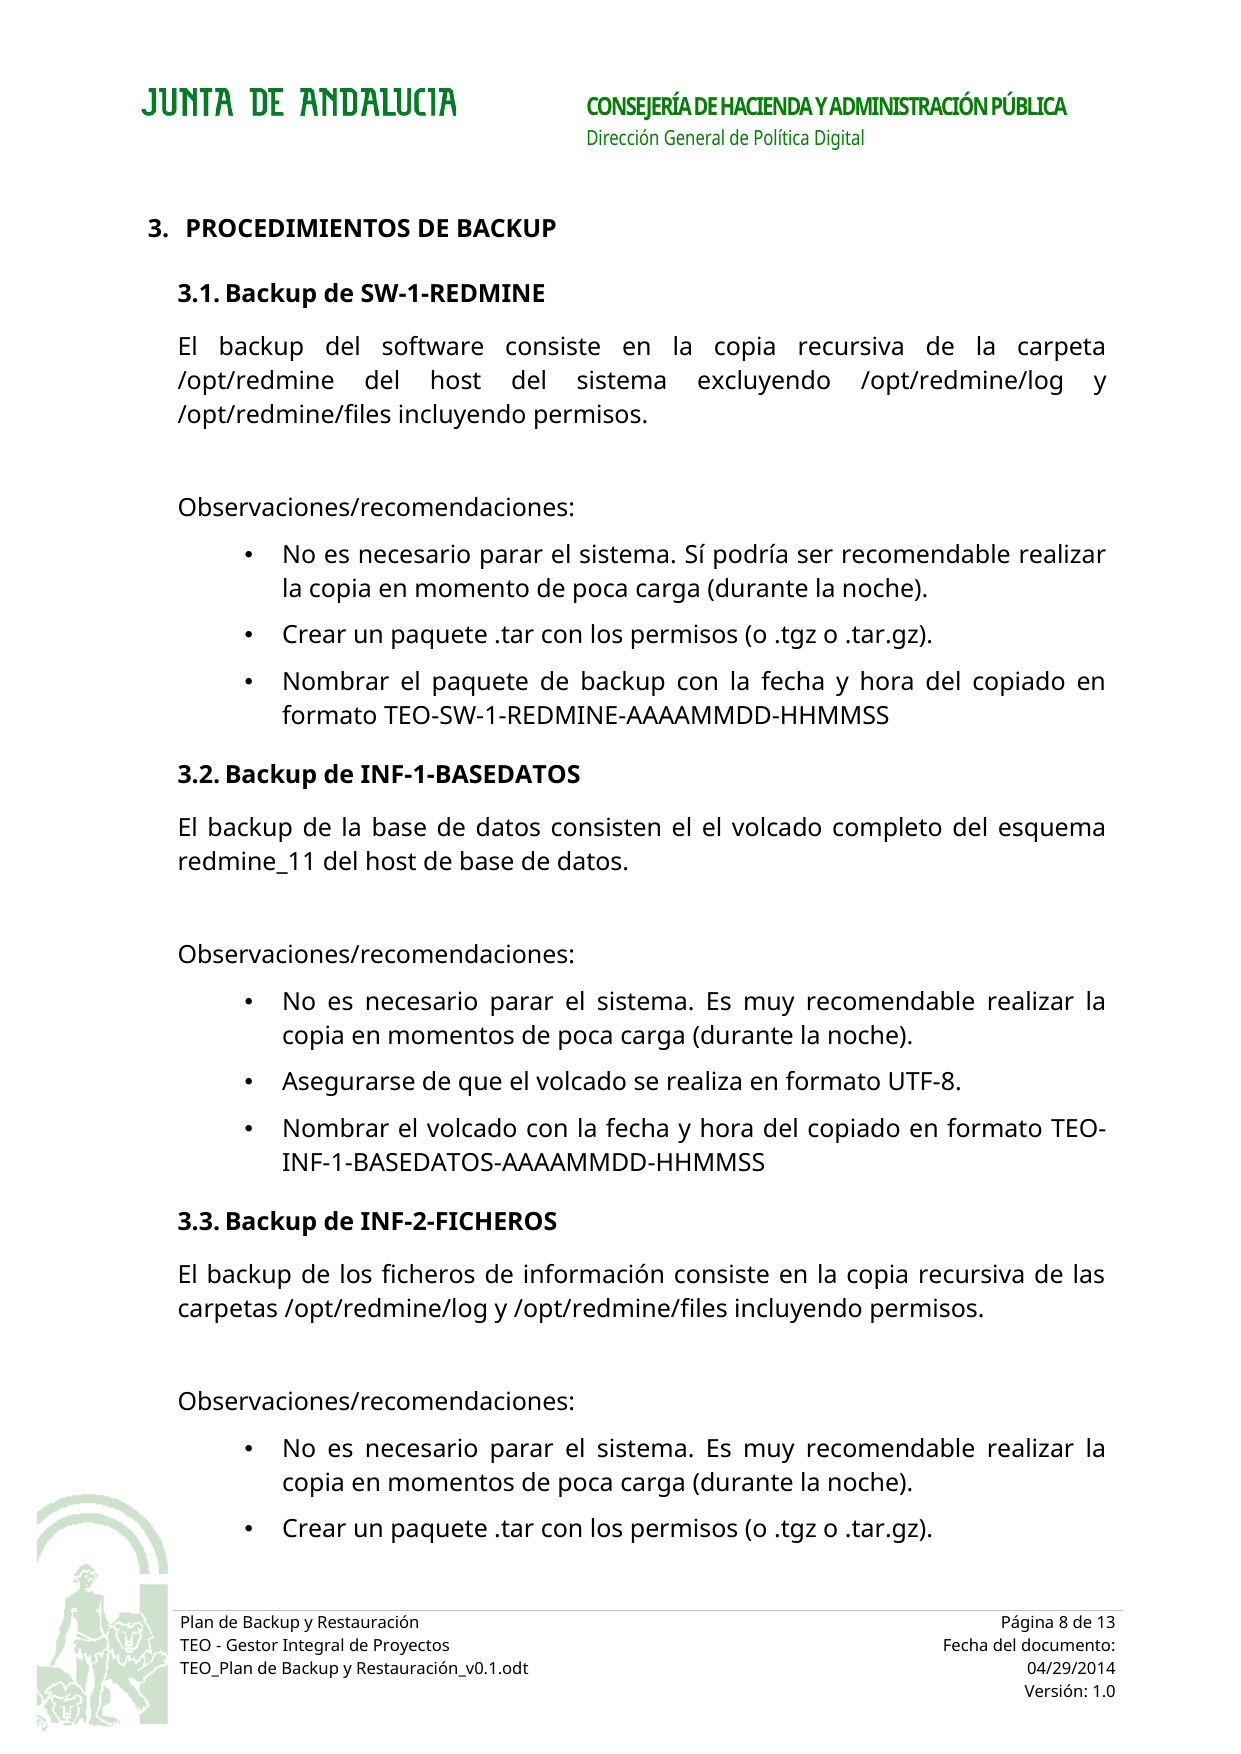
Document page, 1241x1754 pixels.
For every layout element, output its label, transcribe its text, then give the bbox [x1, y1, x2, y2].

text Observaciones/recomendaciones: [177, 937, 1107, 971]
picture [141, 88, 457, 116]
subtitle Procedimientos de Backup [148, 211, 1107, 244]
list No es necesario parar el sistema. Es muy recomendable realizar la copia en momentos de poca carga (durante la noche). [244, 1430, 1107, 1498]
text El backup de la base de datos consisten el el volcado completo del esquema redmine_11 del host de base de datos. [177, 809, 1107, 878]
subtitle Backup de INF-2-FICHEROS [177, 1204, 1107, 1238]
list No es necesario parar el sistema. Es muy recomendable realizar la copia en momentos de poca carga (durante la noche). [244, 983, 1107, 1051]
subtitle Backup de INF-1-BASEDATOS [177, 757, 1107, 791]
list Crear un paquete .tar con los permisos (o .tgz o .tar.gz). [244, 1511, 1107, 1545]
list Asegurarse de que el volcado se realiza en formato UTF-8. [244, 1064, 1107, 1098]
text El backup del software consiste en la copia recursiva de la carpeta /opt/redmine del host del sistema excluyendo /opt/redmine/log y /opt/redmine/files incluyendo permisos. [177, 329, 1107, 431]
text Observaciones/recomendaciones: [177, 1384, 1107, 1418]
list Crear un paquete .tar con los permisos (o .tgz o .tar.gz). [244, 617, 1107, 651]
list Nombrar el paquete de backup con la fecha y hora del copiado en formato TEO-SW-1-REDMINE-AAAAMMDD-HHMMSS [244, 664, 1107, 732]
text El backup de los ficheros de información consiste en la copia recursiva de las carpetas /opt/redmine/log y /opt/redmine/files incluyendo permisos. [177, 1256, 1107, 1324]
text Observaciones/recomendaciones: [177, 490, 1107, 524]
list Nombrar el volcado con la fecha y hora del copiado en formato TEO-INF-1-BASEDATOS-AAAAMMDD-HHMMSS [244, 1111, 1107, 1179]
subtitle Backup de SW-1-REDMINE [177, 276, 1107, 310]
list No es necesario parar el sistema. Sí podría ser recomendable realizar la copia en momento de poca carga (durante la noche). [244, 536, 1107, 604]
